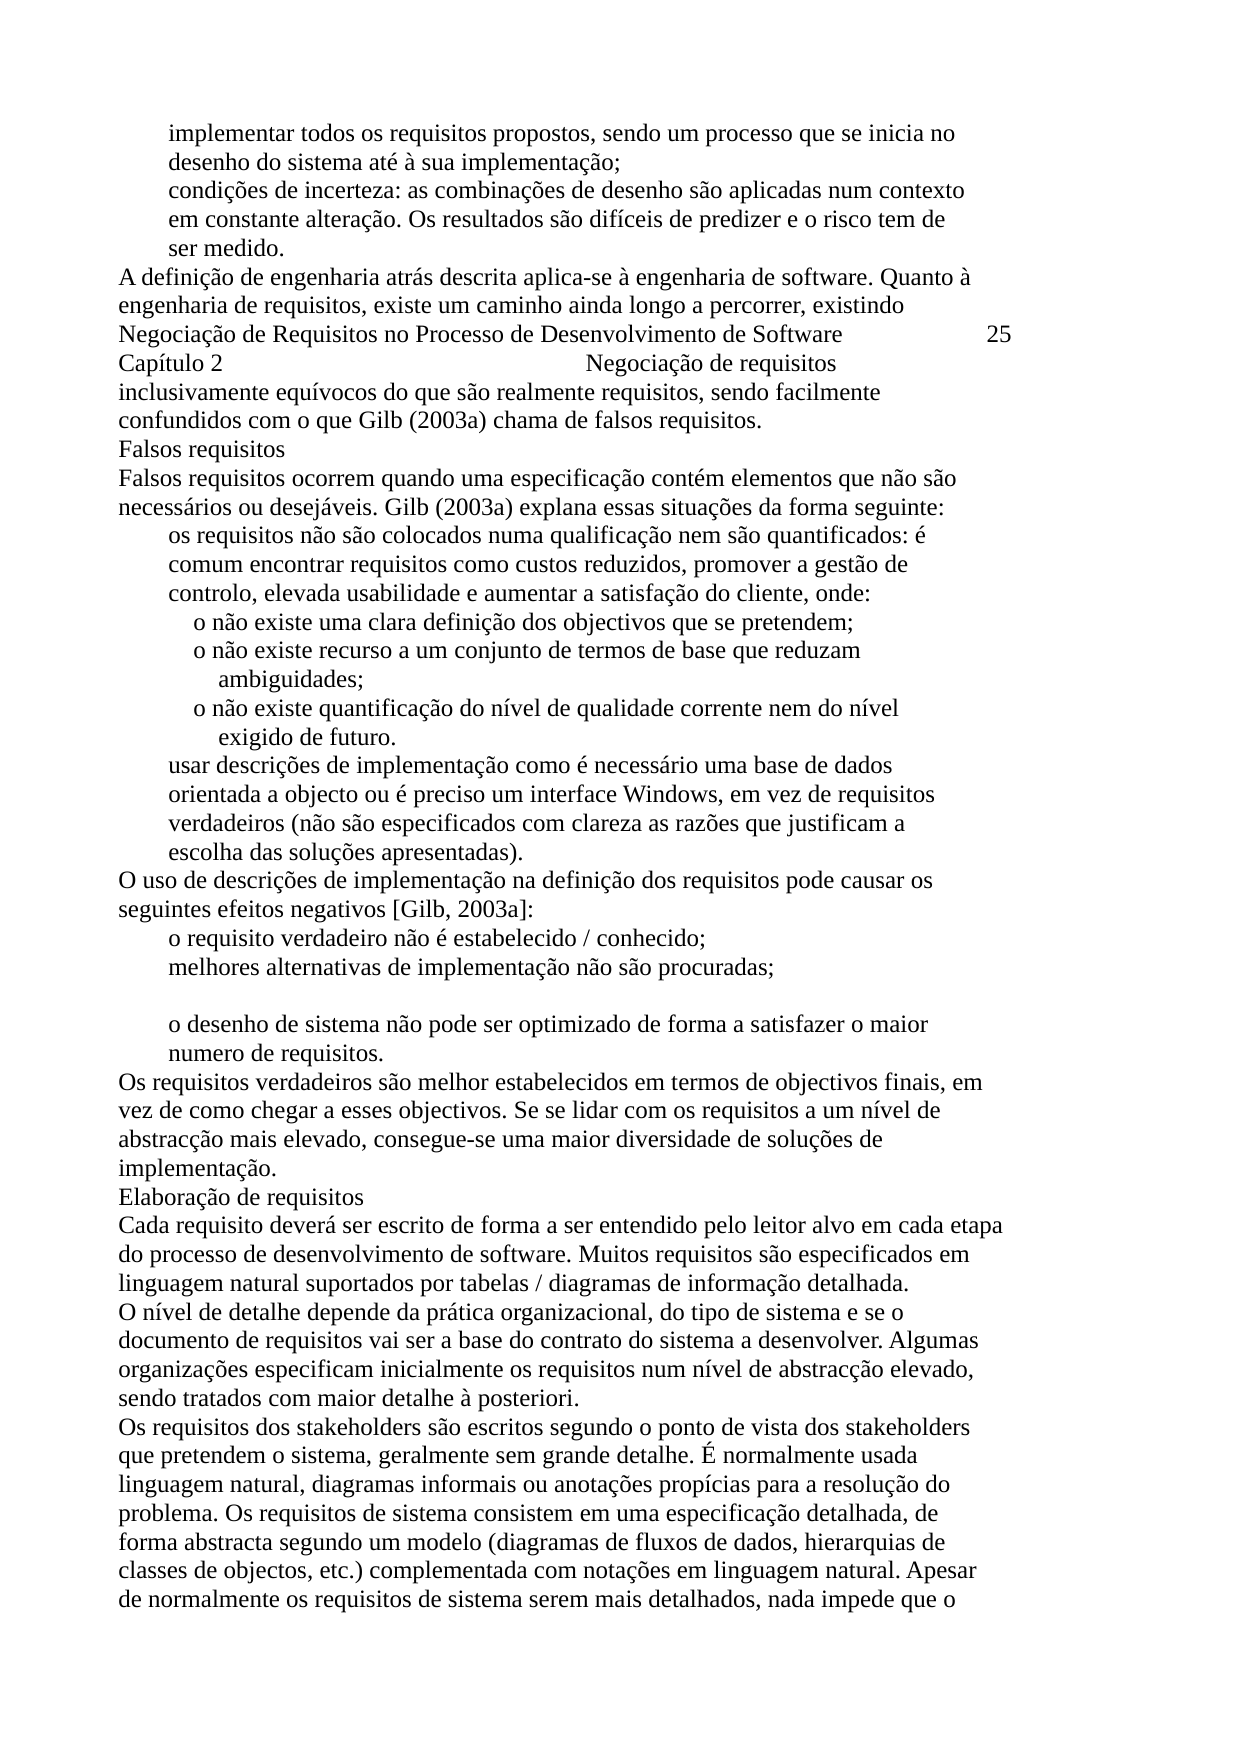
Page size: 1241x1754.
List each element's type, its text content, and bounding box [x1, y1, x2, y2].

text os requisitos não são colocados numa qualificação nem são quantificados: é [118, 521, 1122, 549]
text o requisito verdadeiro não é estabelecido / conhecido; [118, 923, 1122, 952]
text o não existe recurso a um conjunto de termos de base que reduzam [118, 636, 1122, 664]
text organizações especificam inicialmente os requisitos num nível de abstracção elevado, [118, 1354, 1122, 1383]
text melhores alternativas de implementação não são procuradas; [118, 952, 1122, 981]
text usar descrições de implementação como é necessário uma base de dados [118, 751, 1122, 779]
text Capítulo 2 Negociação de requisitos [118, 348, 1122, 377]
text implementar todos os requisitos propostos, sendo um processo que se inicia no [118, 118, 1122, 147]
text documento de requisitos vai ser a base do contrato do sistema a desenvolver. Algumas [118, 1326, 1122, 1354]
text sendo tratados com maior detalhe à posteriori. [118, 1383, 1122, 1412]
text escolha das soluções apresentadas). [118, 837, 1122, 866]
text ambiguidades; [118, 664, 1122, 693]
text A definição de engenharia atrás descrita aplica-se à engenharia de software. Quanto à [118, 262, 1122, 291]
text o não existe quantificação do nível de qualidade corrente nem do nível [118, 693, 1122, 722]
text numero de requisitos. [118, 1038, 1122, 1067]
text forma abstracta segundo um modelo (diagramas de fluxos de dados, hierarquias de [118, 1527, 1122, 1556]
text o desenho de sistema não pode ser optimizado de forma a satisfazer o maior [118, 1009, 1122, 1038]
text Falsos requisitos ocorrem quando uma especificação contém elementos que não são [118, 463, 1122, 492]
text Os requisitos verdadeiros são melhor estabelecidos em termos de objectivos finais, em [118, 1067, 1122, 1096]
text que pretendem o sistema, geralmente sem grande detalhe. É normalmente usada [118, 1441, 1122, 1469]
text classes de objectos, etc.) complementada com notações em linguagem natural. Apesar [118, 1556, 1122, 1584]
text ser medido. [118, 233, 1122, 262]
text seguintes efeitos negativos [Gilb, 2003a]: [118, 894, 1122, 923]
text Negociação de Requisitos no Processo de Desenvolvimento de Software 25 [118, 319, 1122, 348]
text controlo, elevada usabilidade e aumentar a satisfação do cliente, onde: [118, 578, 1122, 607]
text inclusivamente equívocos do que são realmente requisitos, sendo facilmente [118, 377, 1122, 406]
text o não existe uma clara definição dos objectivos que se pretendem; [118, 607, 1122, 636]
text vez de como chegar a esses objectivos. Se se lidar com os requisitos a um nível de [118, 1096, 1122, 1124]
text abstracção mais elevado, consegue-se uma maior diversidade de soluções de [118, 1124, 1122, 1153]
text Elaboração de requisitos [118, 1182, 1122, 1211]
text do processo de desenvolvimento de software. Muitos requisitos são especificados em [118, 1239, 1122, 1268]
text engenharia de requisitos, existe um caminho ainda longo a percorrer, existindo [118, 291, 1122, 319]
text verdadeiros (não são especificados com clareza as razões que justificam a [118, 808, 1122, 837]
text implementação. [118, 1153, 1122, 1182]
text linguagem natural, diagramas informais ou anotações propícias para a resolução do [118, 1469, 1122, 1498]
text comum encontrar requisitos como custos reduzidos, promover a gestão de [118, 549, 1122, 578]
text necessários ou desejáveis. Gilb (2003a) explana essas situações da forma seguinte: [118, 492, 1122, 521]
text condições de incerteza: as combinações de desenho são aplicadas num contexto [118, 176, 1122, 204]
text linguagem natural suportados por tabelas / diagramas de informação detalhada. [118, 1268, 1122, 1297]
text orientada a objecto ou é preciso um interface Windows, em vez de requisitos [118, 779, 1122, 808]
text Cada requisito deverá ser escrito de forma a ser entendido pelo leitor alvo em cada etapa [118, 1211, 1122, 1239]
text de normalmente os requisitos de sistema serem mais detalhados, nada impede que o [118, 1584, 1122, 1613]
text Os requisitos dos stakeholders são escritos segundo o ponto de vista dos stakeholders [118, 1412, 1122, 1441]
text Falsos requisitos [118, 434, 1122, 463]
text desenho do sistema até à sua implementação; [118, 147, 1122, 176]
text exigido de futuro. [118, 722, 1122, 751]
text problema. Os requisitos de sistema consistem em uma especificação detalhada, de [118, 1498, 1122, 1527]
text confundidos com o que Gilb (2003a) chama de falsos requisitos. [118, 406, 1122, 434]
text em constante alteração. Os resultados são difíceis de predizer e o risco tem de [118, 204, 1122, 233]
text O uso de descrições de implementação na definição dos requisitos pode causar os [118, 866, 1122, 894]
text O nível de detalhe depende da prática organizacional, do tipo de sistema e se o [118, 1297, 1122, 1326]
